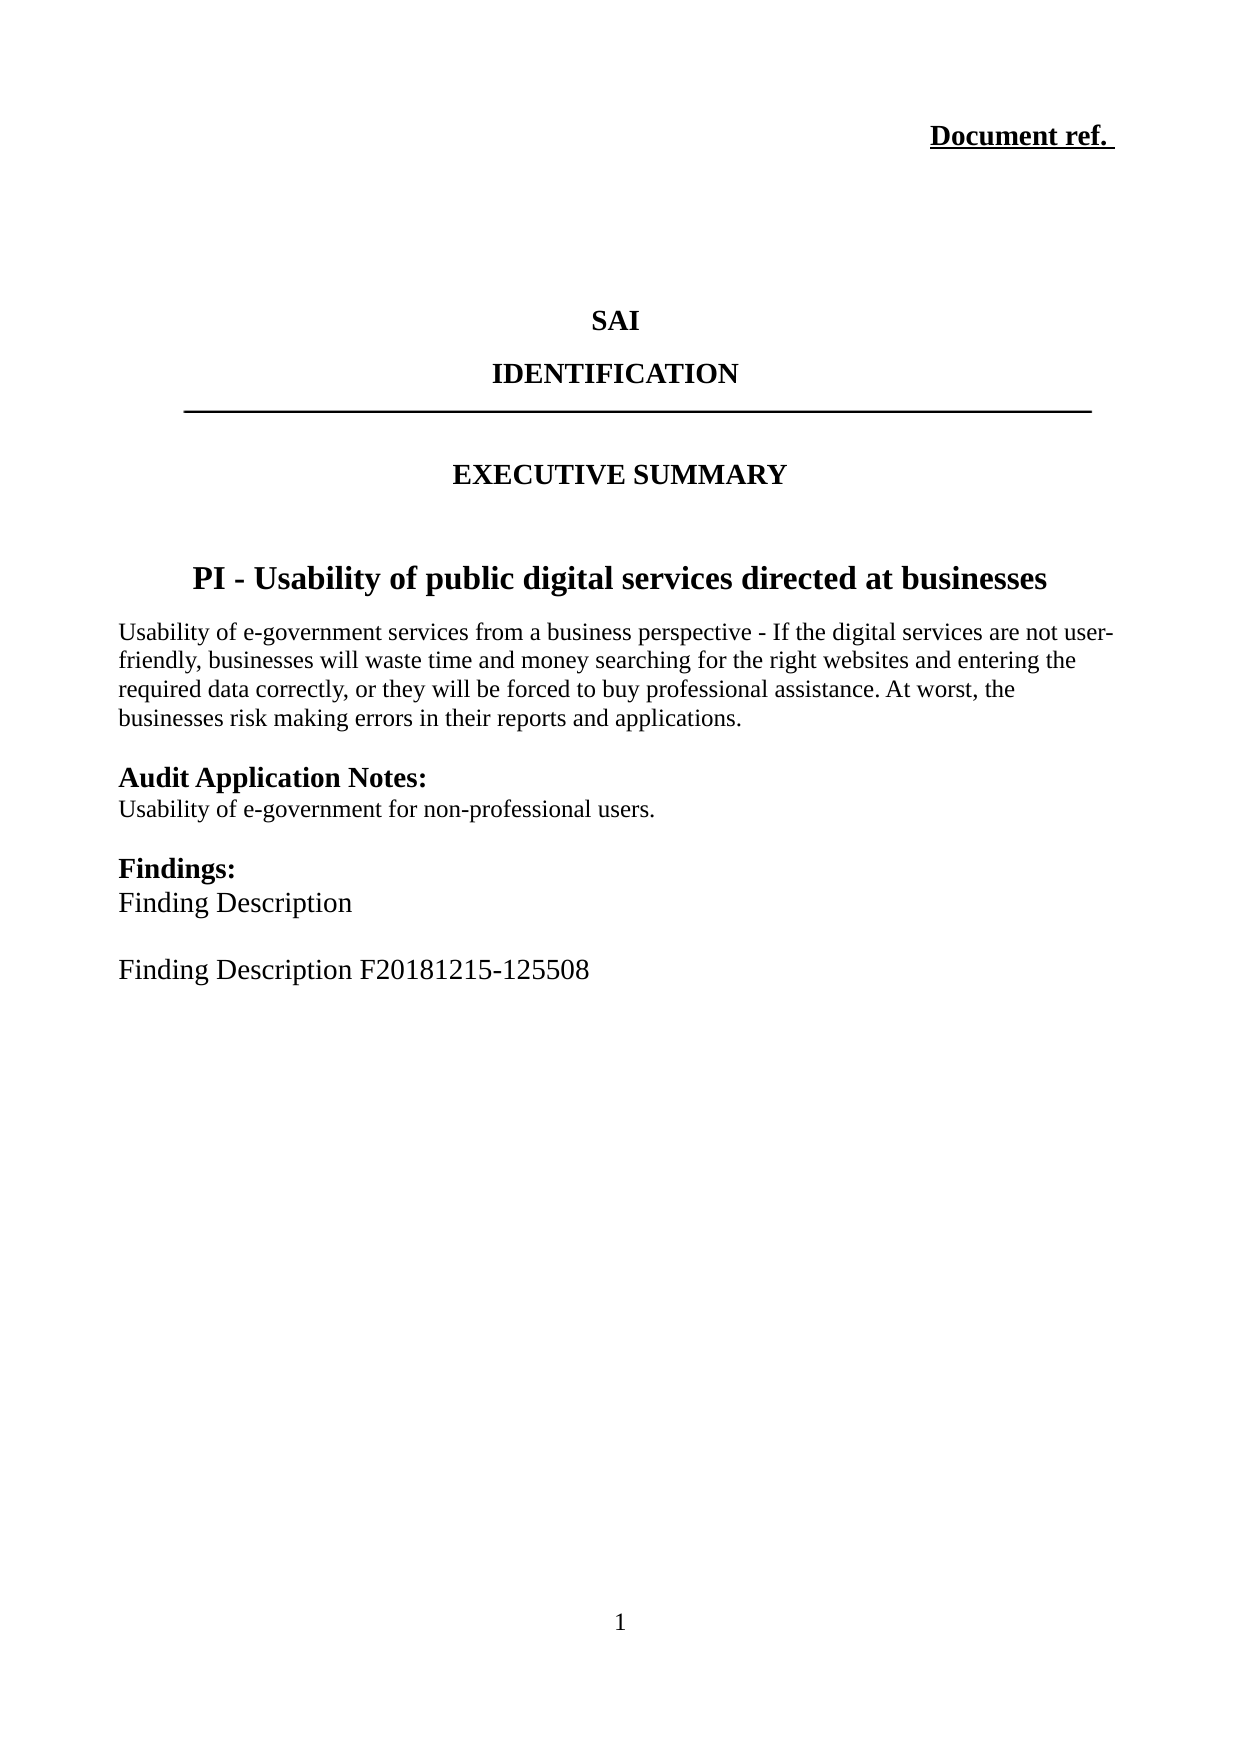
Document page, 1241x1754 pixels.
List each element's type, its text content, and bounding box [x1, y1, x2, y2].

picture [182, 409, 1093, 413]
text Audit Application Notes: [118, 760, 1122, 794]
text Finding Description [118, 885, 1122, 918]
text PI - Usability of public digital services directed at businesses [118, 558, 1122, 596]
text Document ref. [131, 118, 1114, 152]
text SAI [118, 303, 1113, 337]
text Finding Description F20181215-125508 [118, 952, 1122, 986]
text Findings: [118, 851, 1122, 885]
text IDENTIFICATION [118, 356, 1113, 390]
text EXECUTIVE SUMMARY [118, 457, 1122, 491]
text Usability of e-government for non-professional users. [118, 794, 1122, 823]
text Usability of e-government services from a business perspective - If the digital services are not user-friendly, businesses will waste time and money searching for the right websites and entering the required data correctly, or they will be forced to buy professional assistance. At worst, the businesses risk making errors in their reports and applications. [118, 617, 1122, 732]
